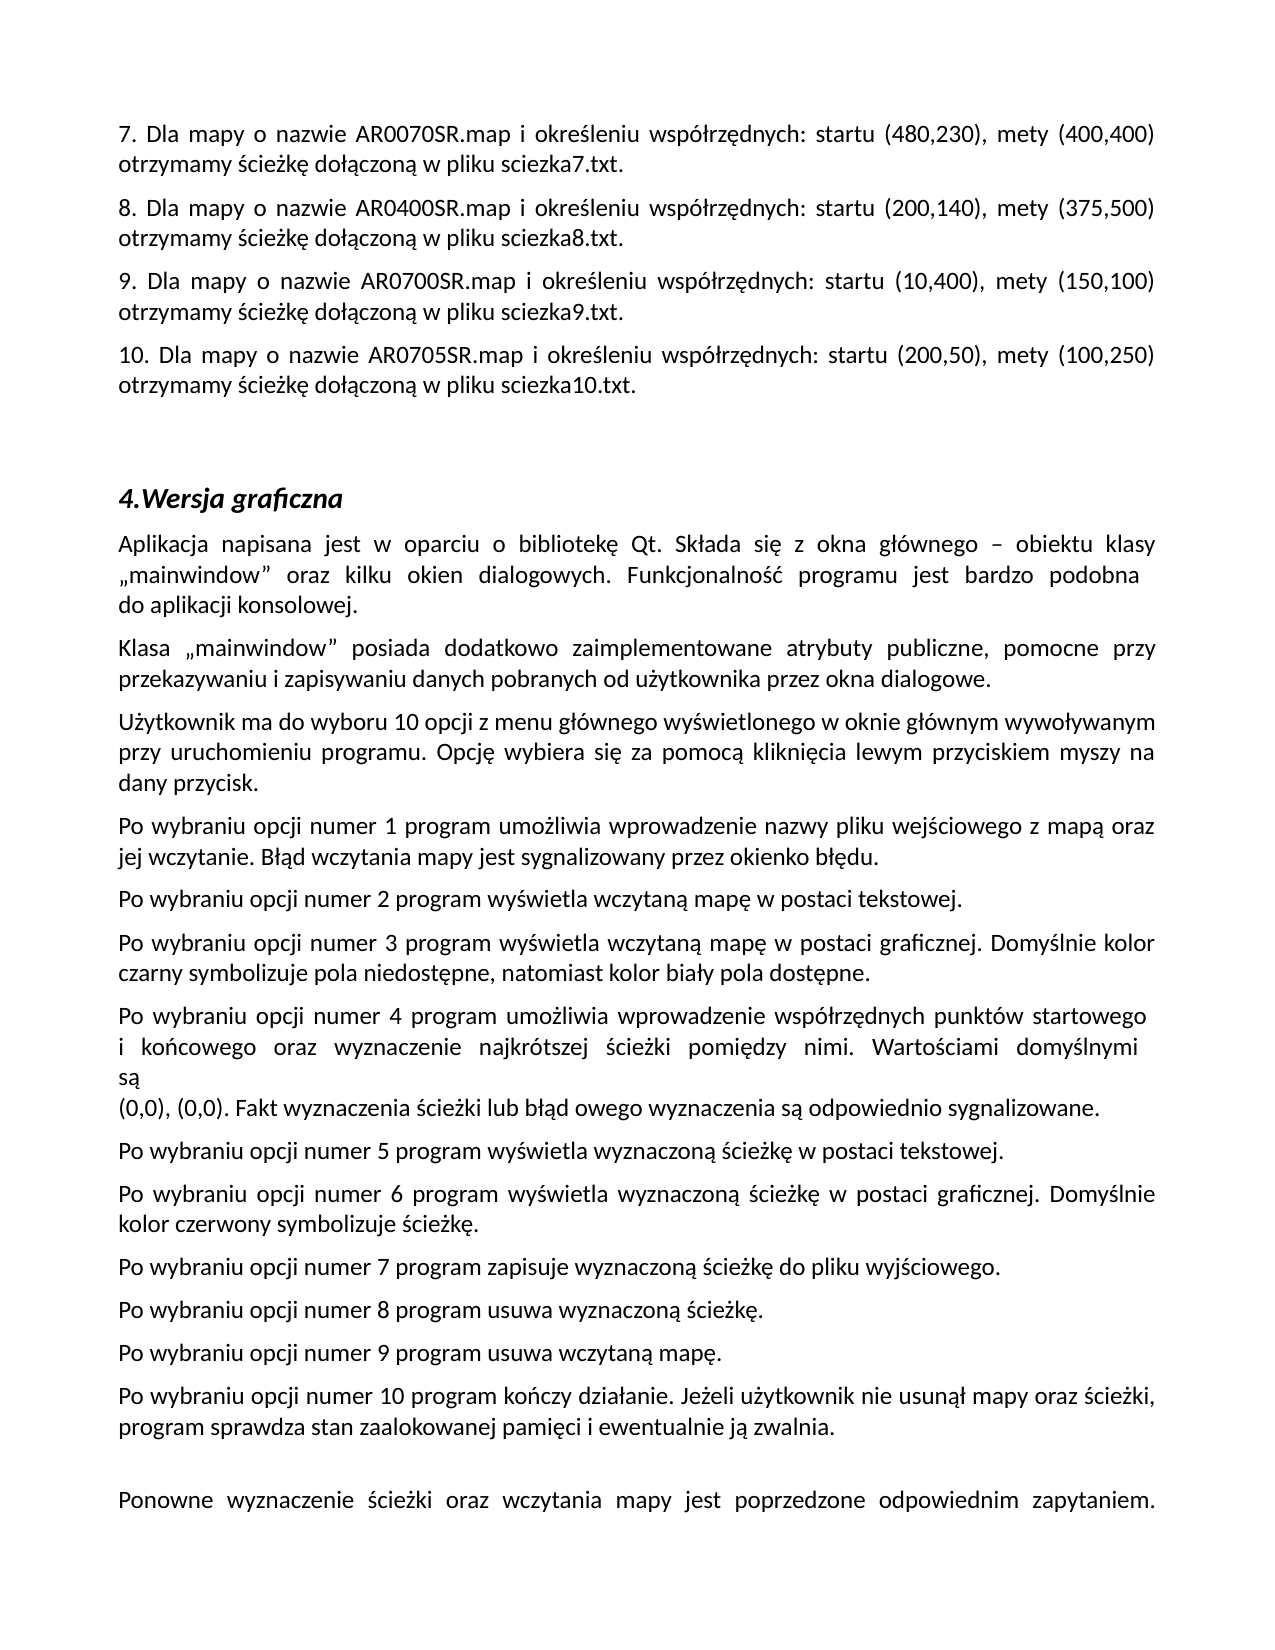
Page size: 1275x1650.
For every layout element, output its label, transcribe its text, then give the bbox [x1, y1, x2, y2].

text Użytkownik ma do wyboru 10 opcji z menu głównego wyświetlonego w oknie głównym wywoływanym przy uruchomieniu programu. Opcję wybiera się za pomocą kliknięcia lewym przyciskiem myszy na dany przycisk. [118, 706, 1157, 798]
text 9. Dla mapy o nazwie AR0700SR.map i określeniu współrzędnych: startu (10,400), mety (150,100) otrzymamy ścieżkę dołączoną w pliku sciezka9.txt. [118, 265, 1157, 326]
text Aplikacja napisana jest w oparciu o bibliotekę Qt. Składa się z okna głównego – obiektu klasy „mainwindow” oraz kilku okien dialogowych. Funkcjonalność programu jest bardzo podobna do aplikacji konsolowej. [118, 528, 1157, 620]
text Po wybraniu opcji numer 9 program usuwa wczytaną mapę. [118, 1337, 1157, 1368]
text Po wybraniu opcji numer 4 program umożliwia wprowadzenie współrzędnych punktów startowego i końcowego oraz wyznaczenie najkrótszej ścieżki pomiędzy nimi. Wartościami domyślnymi są (0,0), (0,0). Fakt wyznaczenia ścieżki lub błąd owego wyznaczenia są odpowiednio sygnalizowane. [118, 1000, 1157, 1122]
text Po wybraniu opcji numer 3 program wyświetla wczytaną mapę w postaci graficznej. Domyślnie kolor czarny symbolizuje pola niedostępne, natomiast kolor biały pola dostępne. [118, 927, 1157, 988]
text 7. Dla mapy o nazwie AR0070SR.map i określeniu współrzędnych: startu (480,230), mety (400,400) otrzymamy ścieżkę dołączoną w pliku sciezka7.txt. [118, 118, 1157, 179]
subtitle Wersja graficzna [118, 480, 1157, 516]
text 10. Dla mapy o nazwie AR0705SR.map i określeniu współrzędnych: startu (200,50), mety (100,250) otrzymamy ścieżkę dołączoną w pliku sciezka10.txt. [118, 339, 1157, 400]
text 8. Dla mapy o nazwie AR0400SR.map i określeniu współrzędnych: startu (200,140), mety (375,500) otrzymamy ścieżkę dołączoną w pliku sciezka8.txt. [118, 192, 1157, 253]
text Klasa „mainwindow” posiada dodatkowo zaimplementowane atrybuty publiczne, pomocne przy przekazywaniu i zapisywaniu danych pobranych od użytkownika przez okna dialogowe. [118, 632, 1157, 693]
text Po wybraniu opcji numer 6 program wyświetla wyznaczoną ścieżkę w postaci graficznej. Domyślnie kolor czerwony symbolizuje ścieżkę. [118, 1178, 1157, 1239]
text Po wybraniu opcji numer 8 program usuwa wyznaczoną ścieżkę. [118, 1294, 1157, 1325]
text Po wybraniu opcji numer 5 program wyświetla wyznaczoną ścieżkę w postaci tekstowej. [118, 1135, 1157, 1165]
text Po wybraniu opcji numer 7 program zapisuje wyznaczoną ścieżkę do pliku wyjściowego. [118, 1251, 1157, 1282]
text Ponowne wyznaczenie ścieżki oraz wczytania mapy jest poprzedzone odpowiednim zapytaniem. [118, 1454, 1157, 1515]
text Po wybraniu opcji numer 2 program wyświetla wczytaną mapę w postaci tekstowej. [118, 884, 1157, 914]
text Po wybraniu opcji numer 10 program kończy działanie. Jeżeli użytkownik nie usunął mapy oraz ścieżki, program sprawdza stan zaalokowanej pamięci i ewentualnie ją zwalnia. [118, 1380, 1157, 1441]
text Po wybraniu opcji numer 1 program umożliwia wprowadzenie nazwy pliku wejściowego z mapą oraz jej wczytanie. Błąd wczytania mapy jest sygnalizowany przez okienko błędu. [118, 810, 1157, 871]
